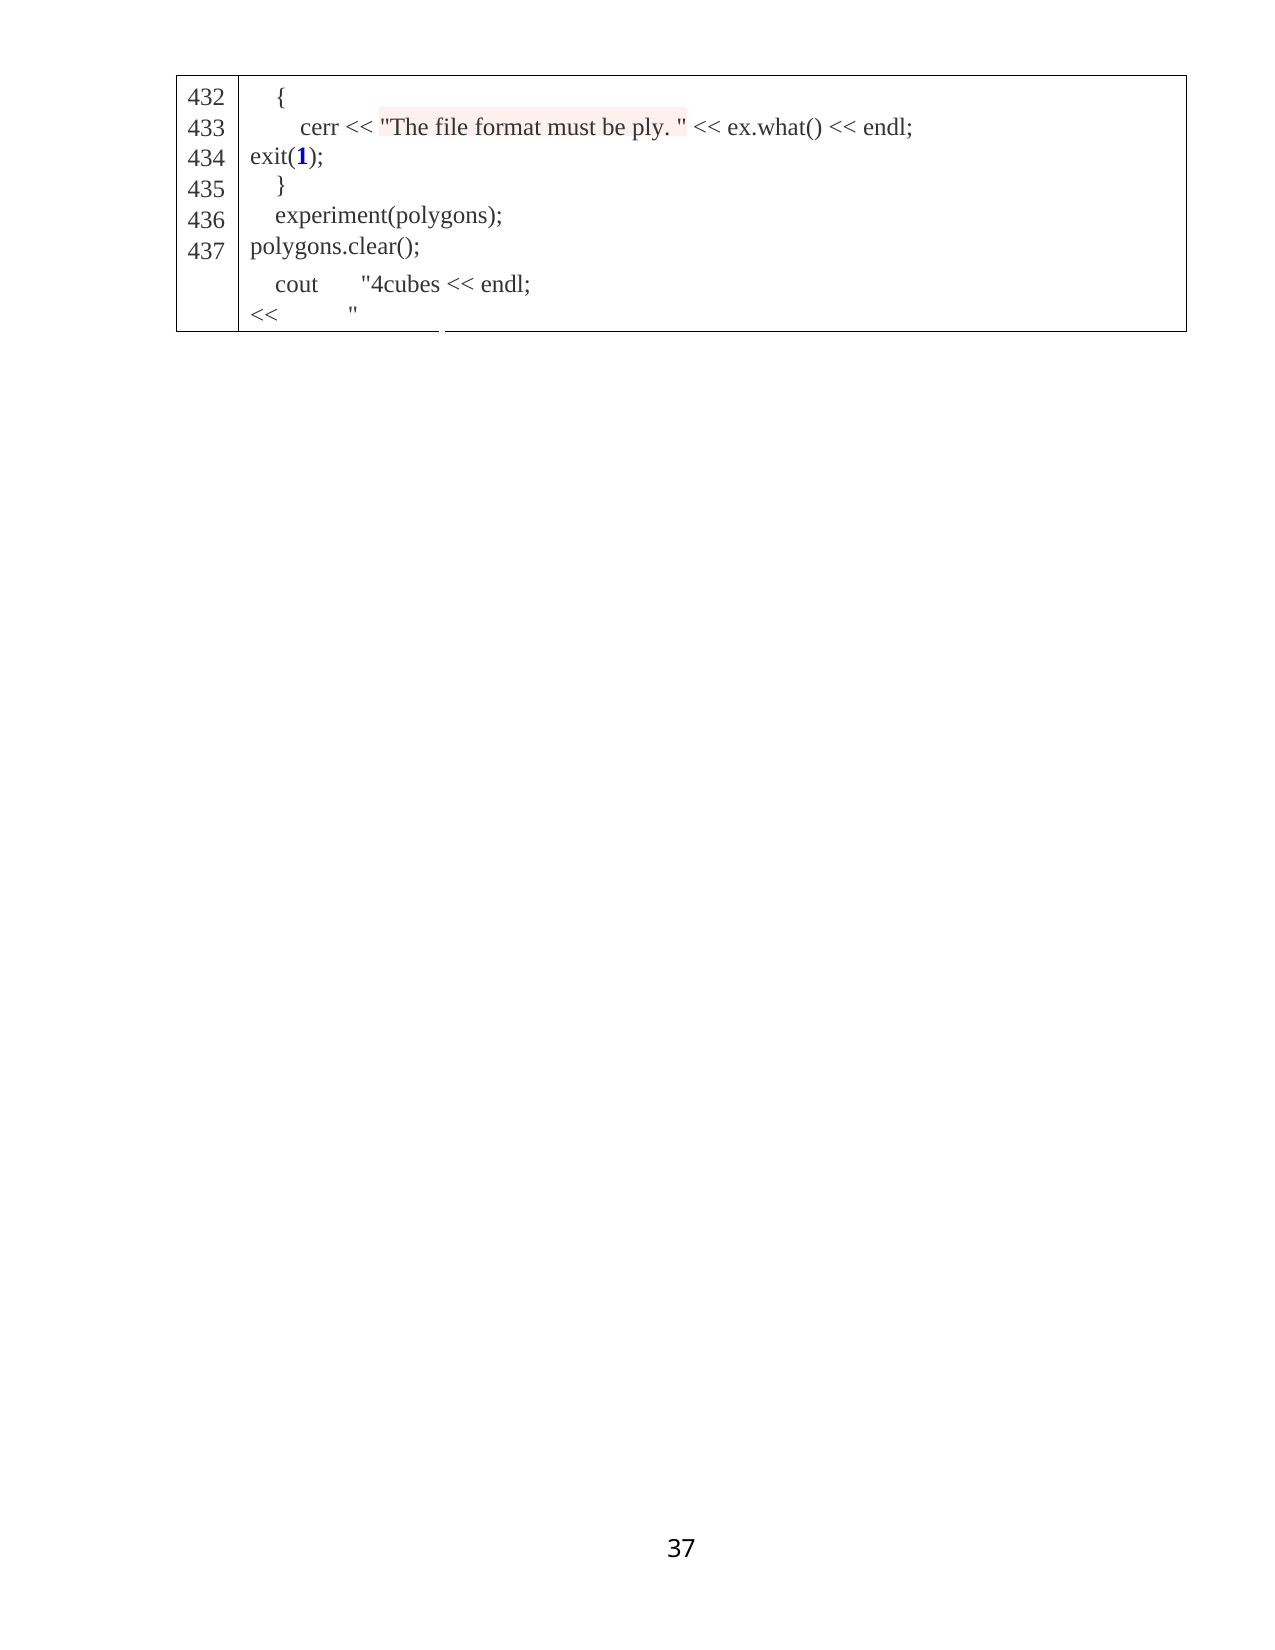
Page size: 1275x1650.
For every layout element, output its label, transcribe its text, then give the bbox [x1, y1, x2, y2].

table_cell << endl; [445, 262, 1186, 331]
table_cell "4cubes" [354, 262, 439, 331]
table_cell cout << [239, 262, 354, 331]
table_header 432 433 434 435 436 437 [177, 76, 238, 331]
table_header { cerr << "The file format must be ply. " << ex.what() << endl; exit(1); } experiment(polygons); polygons.clear(); [239, 76, 1186, 262]
